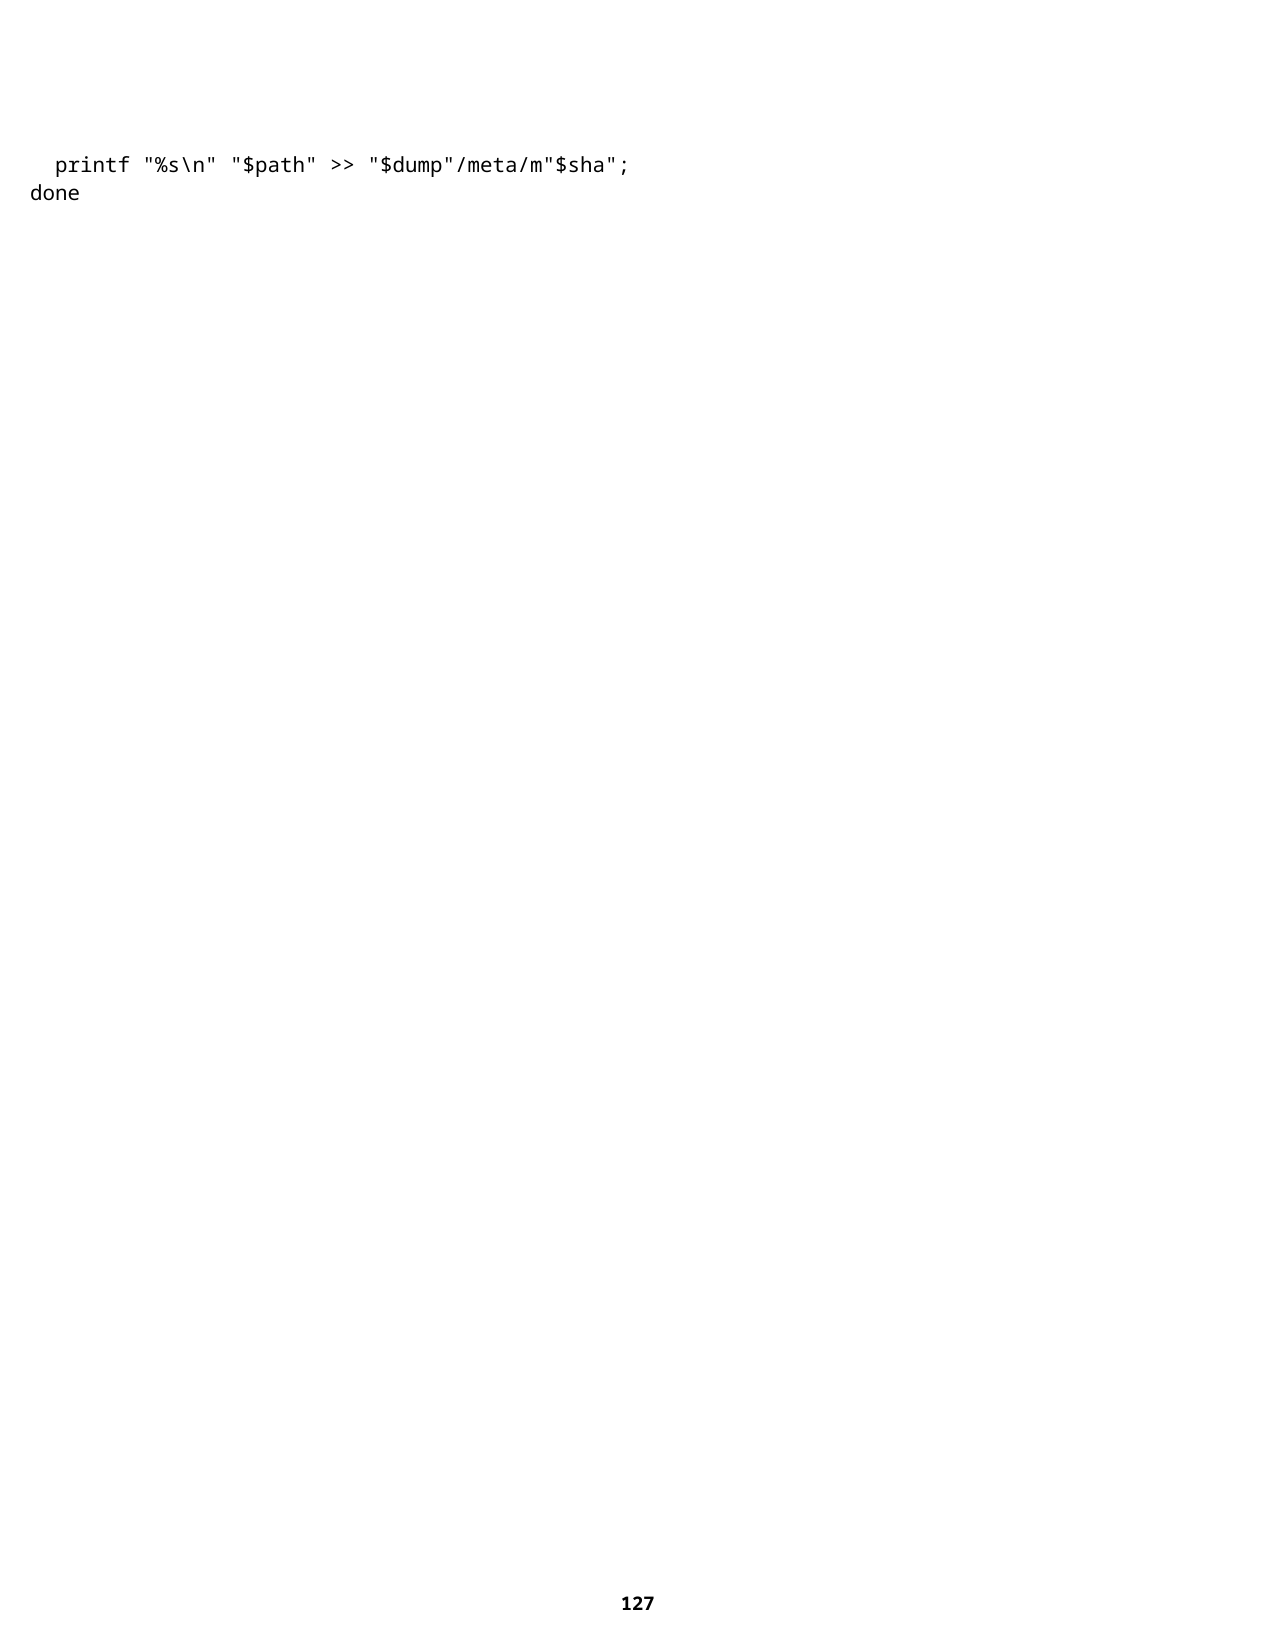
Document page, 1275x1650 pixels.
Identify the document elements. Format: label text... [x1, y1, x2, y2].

text done [30, 178, 1245, 207]
text printf "%s\n" "$path" >> "$dump"/meta/m"$sha"; [30, 150, 1245, 178]
